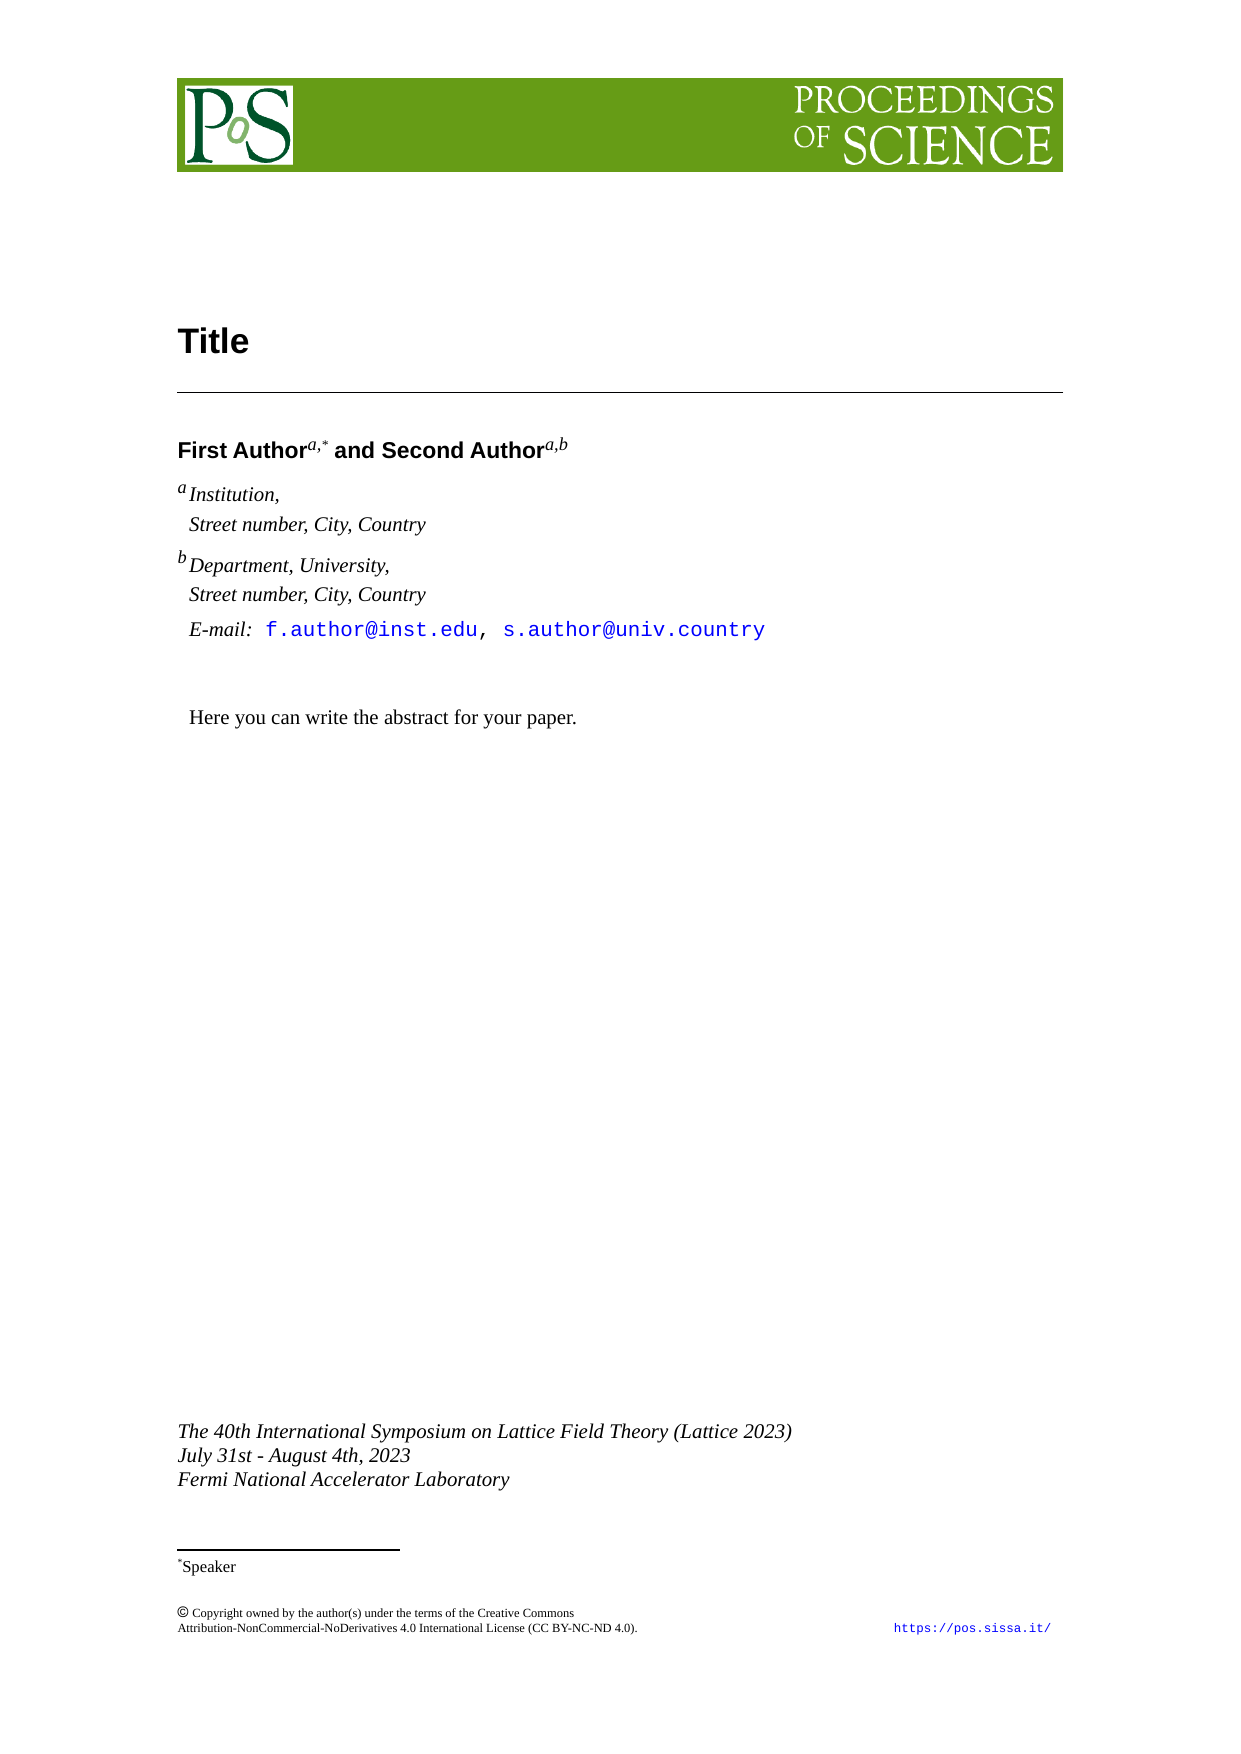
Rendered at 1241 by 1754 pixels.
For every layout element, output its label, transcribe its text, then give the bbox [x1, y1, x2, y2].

text Here you can write the abstract for your paper. [189, 705, 998, 729]
list Institution, Street number, City, Country [177, 476, 1063, 536]
text Fermi National Accelerator Laboratory [177, 1467, 1063, 1491]
text Speaker [177, 1556, 1063, 1576]
picture [177, 78, 1064, 172]
text E-mail: f.author@inst.edu, s.author@univ.country [189, 617, 1063, 642]
list Department, University, Street number, City, Country [177, 546, 1063, 606]
text First Authora, and Second Authora,b [177, 433, 1063, 464]
text July 31st - August 4th, 2023 [177, 1443, 1063, 1467]
text The 40th International Symposium on Lattice Field Theory (Lattice 2023) [177, 1419, 1063, 1443]
title Title [177, 321, 1063, 392]
